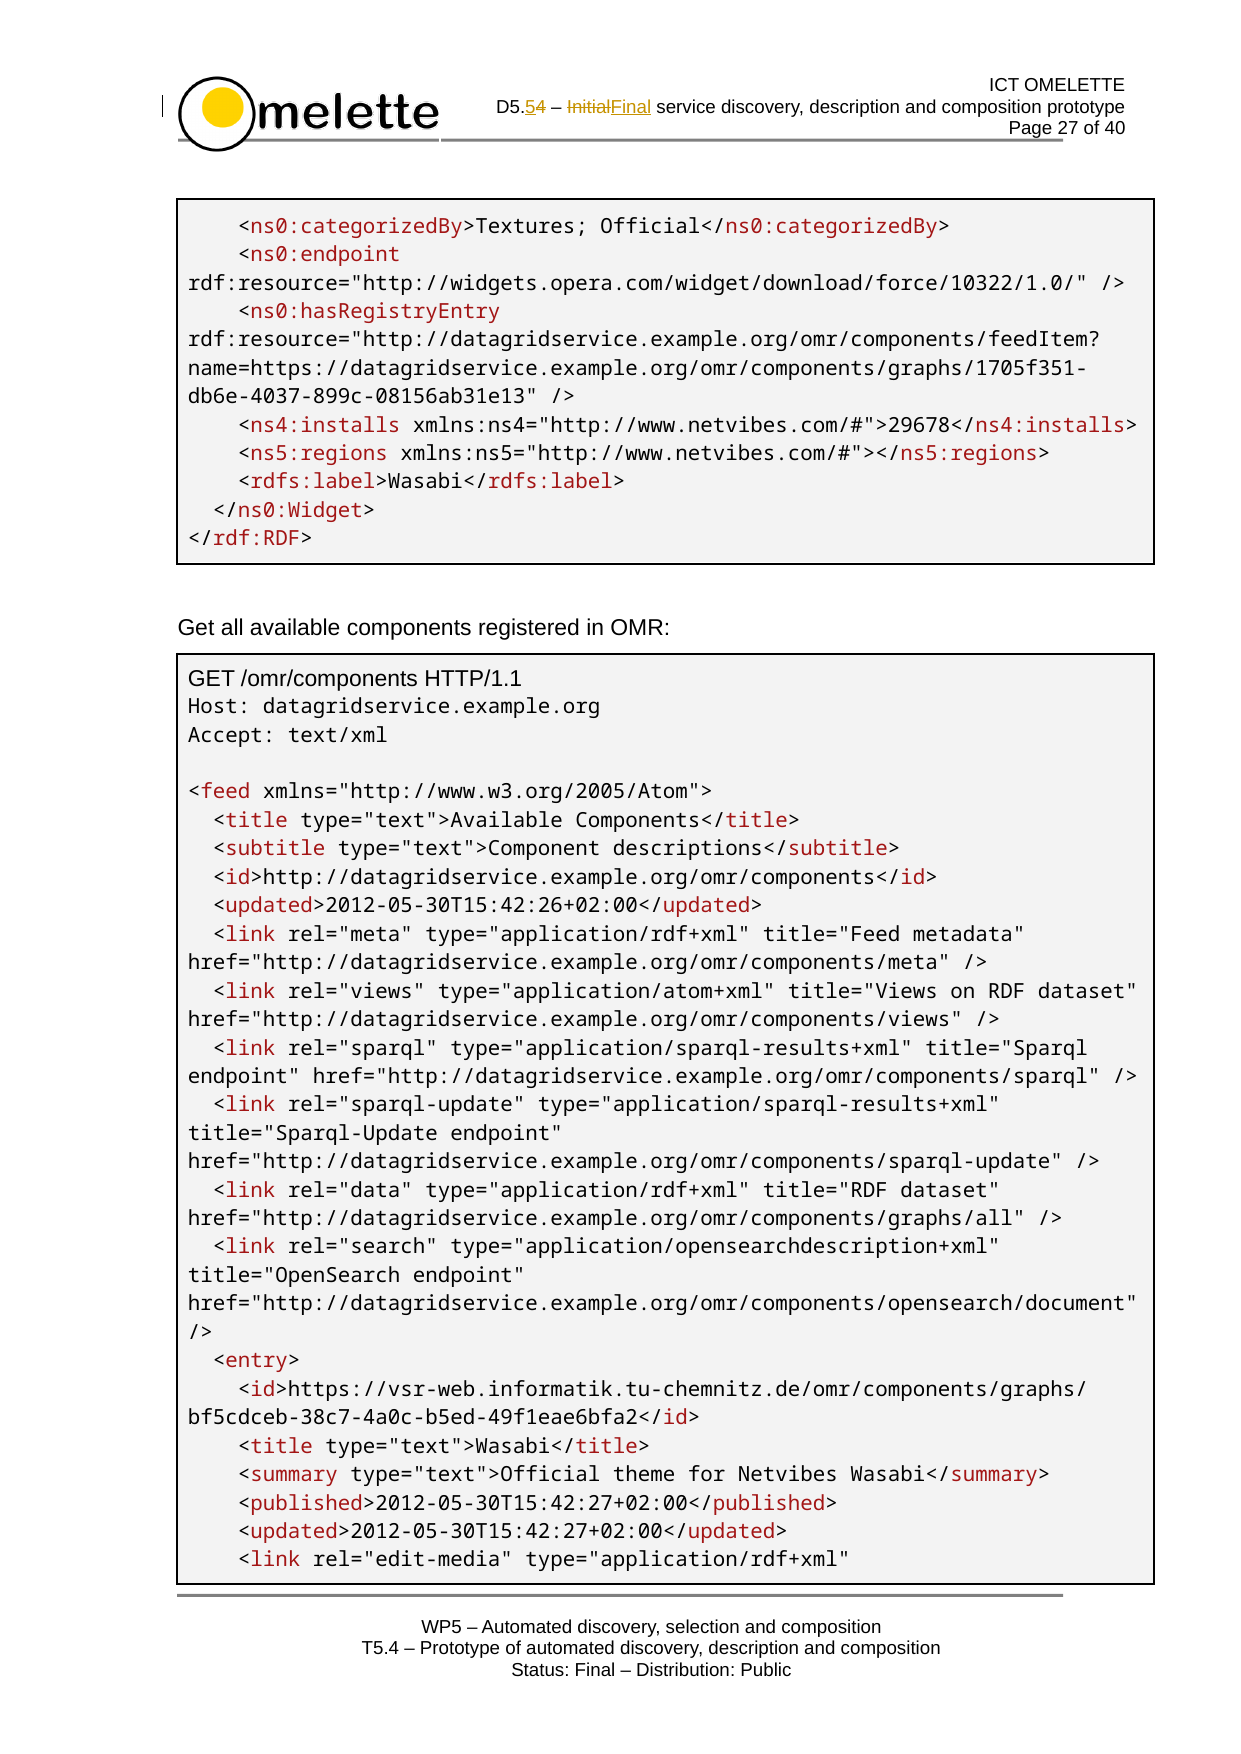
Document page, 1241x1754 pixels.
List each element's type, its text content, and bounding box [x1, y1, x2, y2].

table_header <ns0:categorizedBy>Textures; Official</ns0:categorizedBy> <ns0:endpoint rdf:resource="http://widgets.opera.com/widget/download/force/10322/1.0/" /> <ns0:hasRegistryEntry rdf:resource="http://datagridservice.example.org/omr/components/feedItem?name=https://datagridservice.example.org/omr/components/graphs/1705f351-db6e-4037-899c-08156ab31e13" /> <ns4:installs xmlns:ns4="http://www.netvibes.com/#">29678</ns4:installs> <ns5:regions xmlns:ns5="http://www.netvibes.com/#"></ns5:regions> <rdfs:label>Wasabi</rdfs:label> </ns0:Widget> </rdf:RDF> [178, 200, 1153, 562]
picture [178, 76, 439, 152]
table_header GET /omr/components HTTP/1.1 Host: datagridservice.example.org Accept: text/xml <feed xmlns="http://www.w3.org/2005/Atom"> <title type="text">Available Components</title> <subtitle type="text">Component descriptions</subtitle> <id>http://datagridservice.example.org/omr/components</id> <updated>2012-05-30T15:42:26+02:00</updated> <link rel="meta" type="application/rdf+xml" title="Feed metadata" href="http://datagridservice.example.org/omr/components/meta" /> <link rel="views" type="application/atom+xml" title="Views on RDF dataset" href="http://datagridservice.example.org/omr/components/views" /> <link rel="sparql" type="application/sparql-results+xml" title="Sparql endpoint" href="http://datagridservice.example.org/omr/components/sparql" /> <link rel="sparql-update" type="application/sparql-results+xml" title="Sparql-Update endpoint" href="http://datagridservice.example.org/omr/components/sparql-update" /> <link rel="data" type="application/rdf+xml" title="RDF dataset" href="http://datagridservice.example.org/omr/components/graphs/all" /> <link rel="search" type="application/opensearchdescription+xml" title="OpenSearch endpoint" href="http://datagridservice.example.org/omr/components/opensearch/document" /> <entry> <id>https://vsr-web.informatik.tu-chemnitz.de/omr/components/graphs/bf5cdceb-38c7-4a0c-b5ed-49f1eae6bfa2</id> <title type="text">Wasabi</title> <summary type="text">Official theme for Netvibes Wasabi</summary> <published>2012-05-30T15:42:27+02:00</published> <updated>2012-05-30T15:42:27+02:00</updated> <link rel="edit-media" type="application/rdf+xml" [178, 655, 1153, 1583]
text Get all available components registered in OMR: [177, 614, 1125, 641]
